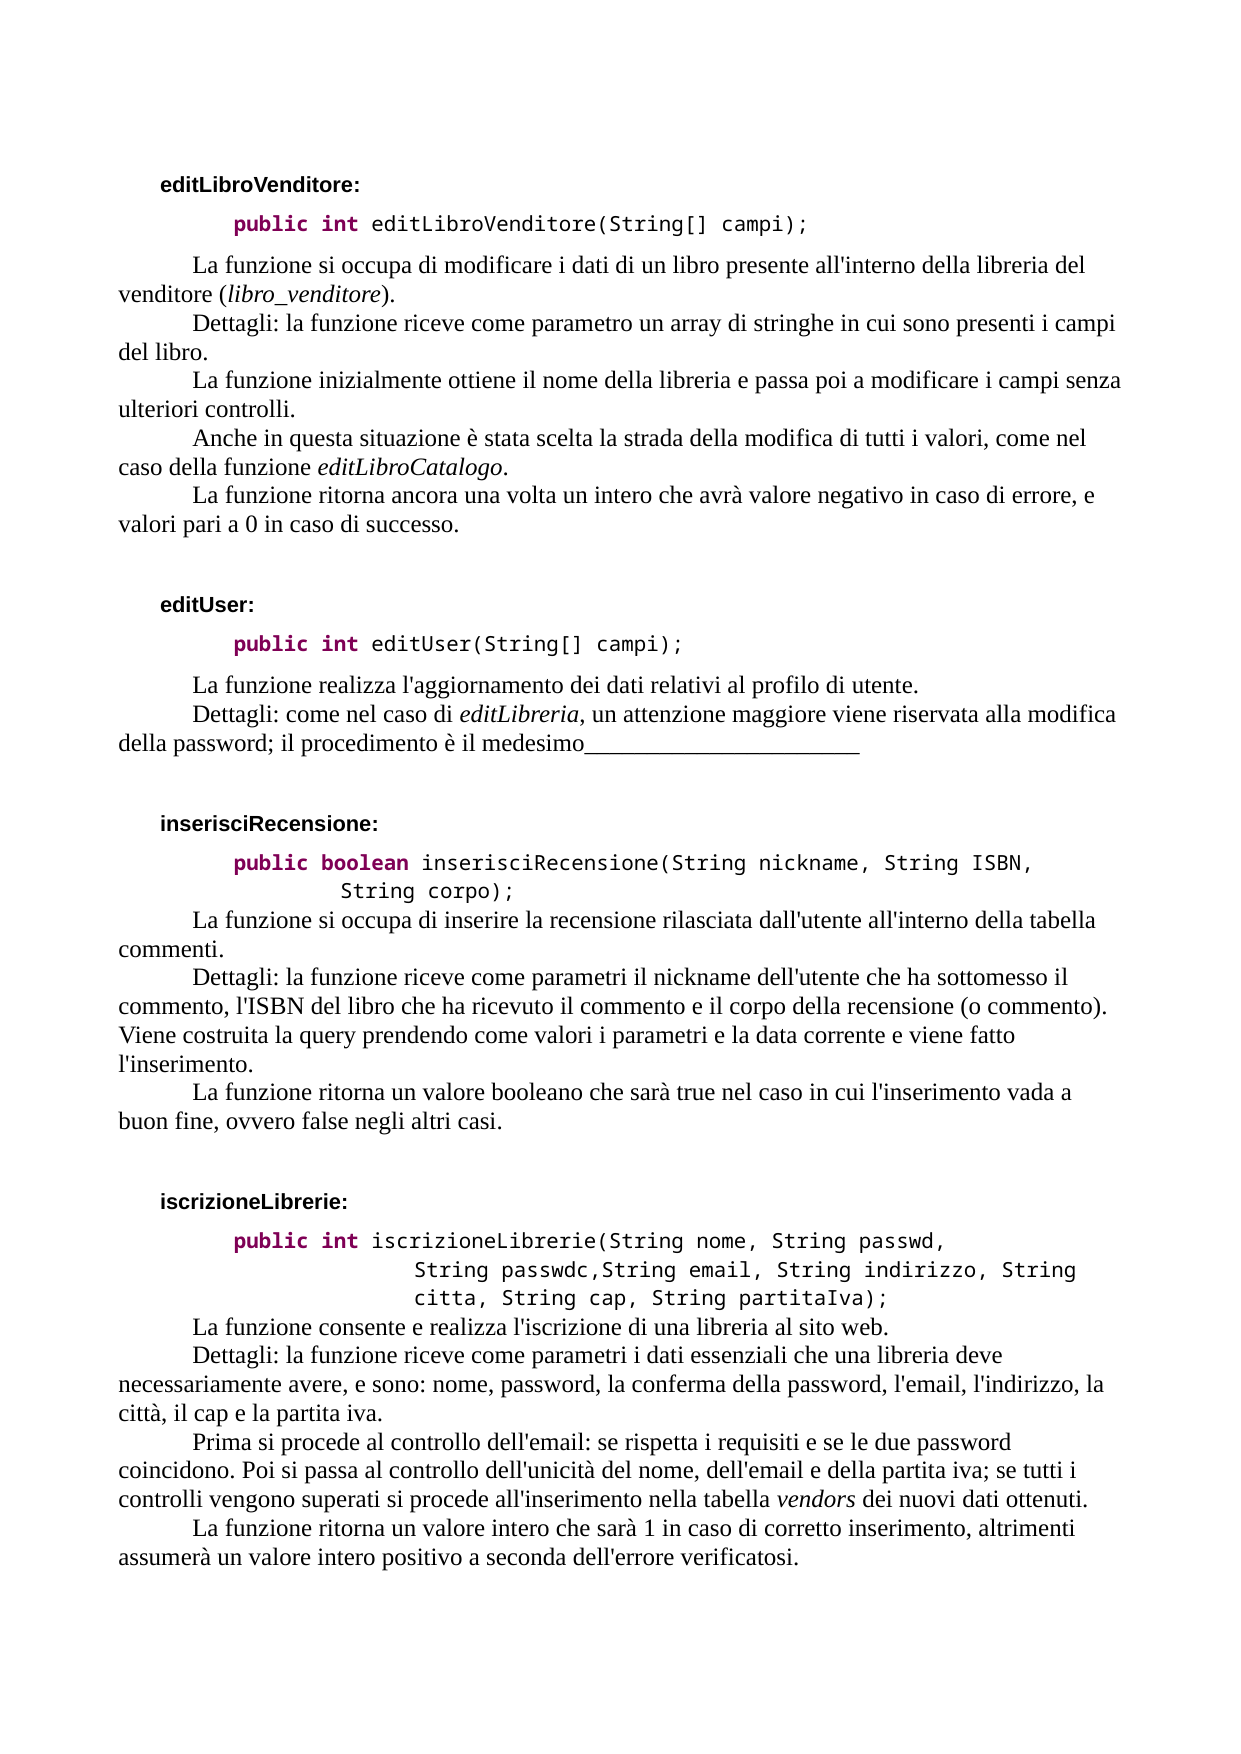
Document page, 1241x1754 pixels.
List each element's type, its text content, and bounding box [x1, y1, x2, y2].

text La funzione si occupa di modificare i dati di un libro presente all'interno della libreria del venditore (libro_venditore). [118, 251, 1122, 308]
text public int editLibroVenditore(String[] campi); [233, 209, 1122, 238]
text public boolean inserisciRecensione(String nickname, String ISBN, [233, 848, 1122, 877]
text La funzione si occupa di inserire la recensione rilasciata dall'utente all'interno della tabella commenti. [118, 905, 1122, 962]
text La funzione ritorna un valore intero che sarà 1 in caso di corretto inserimento, altrimenti assumerà un valore intero positivo a seconda dell'errore verificatosi. [118, 1513, 1122, 1571]
text public int editUser(String[] campi); [233, 629, 1122, 658]
text Prima si procede al controllo dell'email: se rispetta i requisiti e se le due password coincidono. Poi si passa al controllo dell'unicità del nome, dell'email e della partita iva; se tutti i controlli vengono superati si procede all'inserimento nella tabella vendors dei nuovi dati ottenuti. [118, 1427, 1122, 1513]
subtitle editLibroVenditore: [160, 172, 1122, 197]
text La funzione ritorna un valore booleano che sarà true nel caso in cui l'inserimento vada a buon fine, ovvero false negli altri casi. [118, 1077, 1122, 1135]
text Dettagli: la funzione riceve come parametri i dati essenziali che una libreria deve necessariamente avere, e sono: nome, password, la conferma della password, l'email, l'indirizzo, la città, il cap e la partita iva. [118, 1341, 1122, 1427]
subtitle iscrizioneLibrerie: [160, 1189, 1122, 1214]
text Anche in questa situazione è stata scelta la strada della modifica di tutti i valori, come nel caso della funzione editLibroCatalogo. [118, 423, 1122, 481]
text La funzione inizialmente ottiene il nome della libreria e passa poi a modificare i campi senza ulteriori controlli. [118, 366, 1122, 423]
text La funzione ritorna ancora una volta un intero che avrà valore negativo in caso di errore, e valori pari a 0 in caso di successo. [118, 481, 1122, 538]
text String corpo); [118, 877, 1122, 905]
text La funzione realizza l'aggiornamento dei dati relativi al profilo di utente. [118, 670, 1122, 699]
subtitle inserisciRecensione: [160, 810, 1122, 836]
text String passwdc,String email, String indirizzo, String citta, String cap, String partitaIva); [233, 1255, 1122, 1312]
subtitle editUser: [160, 592, 1122, 617]
text public int iscrizioneLibrerie(String nome, String passwd, [233, 1226, 1122, 1255]
text Dettagli: come nel caso di editLibreria, un attenzione maggiore viene riservata alla modifica della password; il procedimento è il medesimo______________________ [118, 699, 1122, 757]
text La funzione consente e realizza l'iscrizione di una libreria al sito web. [118, 1312, 1122, 1341]
text Dettagli: la funzione riceve come parametro un array di stringhe in cui sono presenti i campi del libro. [118, 308, 1122, 366]
text Dettagli: la funzione riceve come parametri il nickname dell'utente che ha sottomesso il commento, l'ISBN del libro che ha ricevuto il commento e il corpo della recensione (o commento). Viene costruita la query prendendo come valori i parametri e la data corrente e viene fatto l'inserimento. [118, 962, 1122, 1077]
